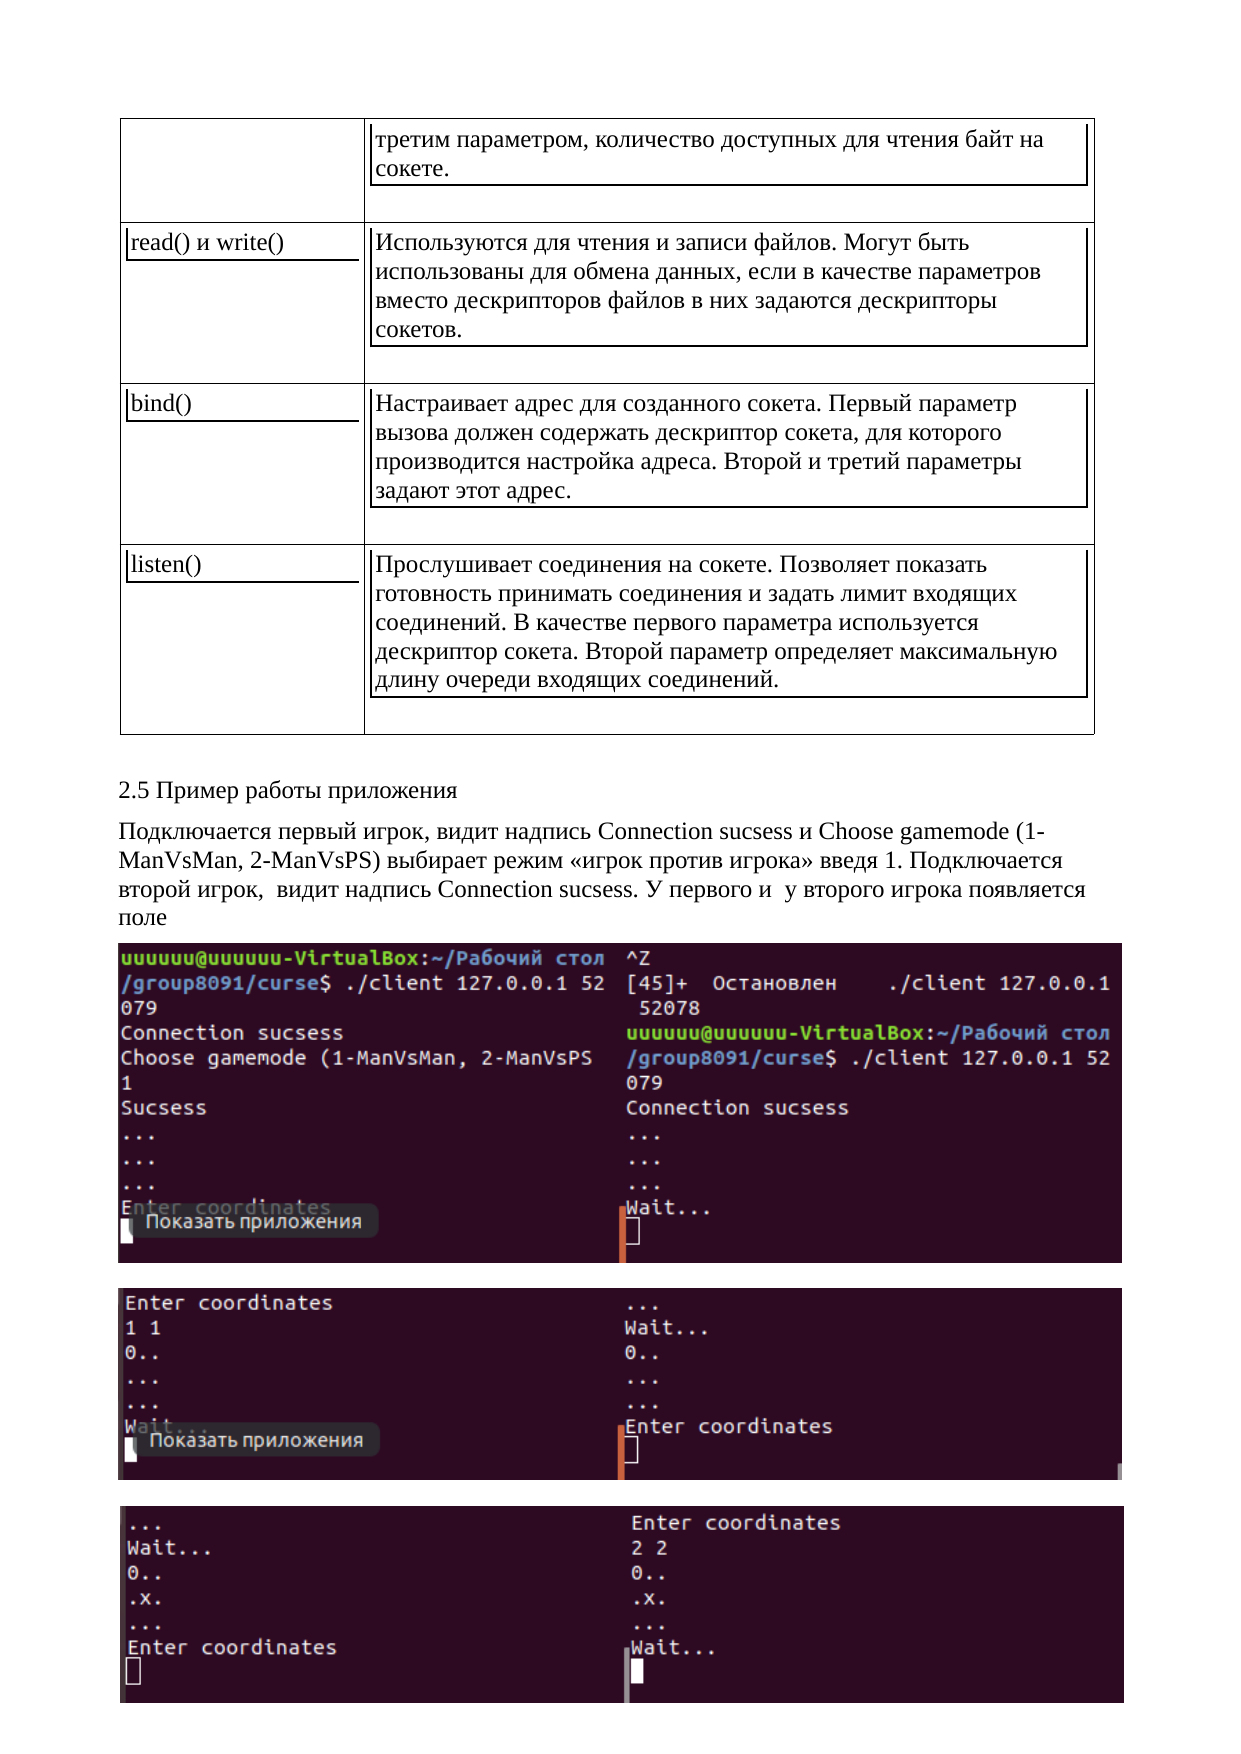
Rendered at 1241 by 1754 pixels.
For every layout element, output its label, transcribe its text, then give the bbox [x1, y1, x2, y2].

table_cell Настраивает адрес для созданного сокета. Первый параметр вызова должен содержать дескриптор сокета, для которого производится настройка адреса. Второй и третий параметры задают этот адрес. [365, 384, 1094, 544]
text Подключается первый игрок, видит надпись Connection sucsess и Choose gamemode (1-ManVsMan, 2-ManVsPS) выбирает режим «игрок против игрока» введя 1. Подключается второй игрок, видит надпись Connection sucsess. У первого и у второго игрока появляется поле [118, 816, 1122, 931]
table_cell listen() [121, 545, 364, 733]
table_cell третим параметром, количество доступных для чтения байт на сокете. [365, 119, 1094, 222]
table_cell [121, 119, 364, 222]
picture [118, 943, 1122, 1263]
table_cell bind() [121, 384, 364, 544]
table_cell Используются для чтения и записи файлов. Могут быть использованы для обмена данных, если в качестве параметров вместо дескрипторов файлов в них задаются дескрипторы сокетов. [365, 223, 1094, 383]
text 2.5 Пример работы приложения [118, 775, 1122, 804]
table_cell read() и write() [121, 223, 364, 383]
picture [120, 1506, 1124, 1703]
table_cell Прослушивает соединения на сокете. Позволяет показать готовность принимать соединения и задать лимит входящих соединений. В качестве первого параметра используется дескриптор сокета. Второй параметр определяет максимальную длину очереди входящих соединений. [365, 545, 1094, 733]
picture [118, 1288, 1122, 1480]
